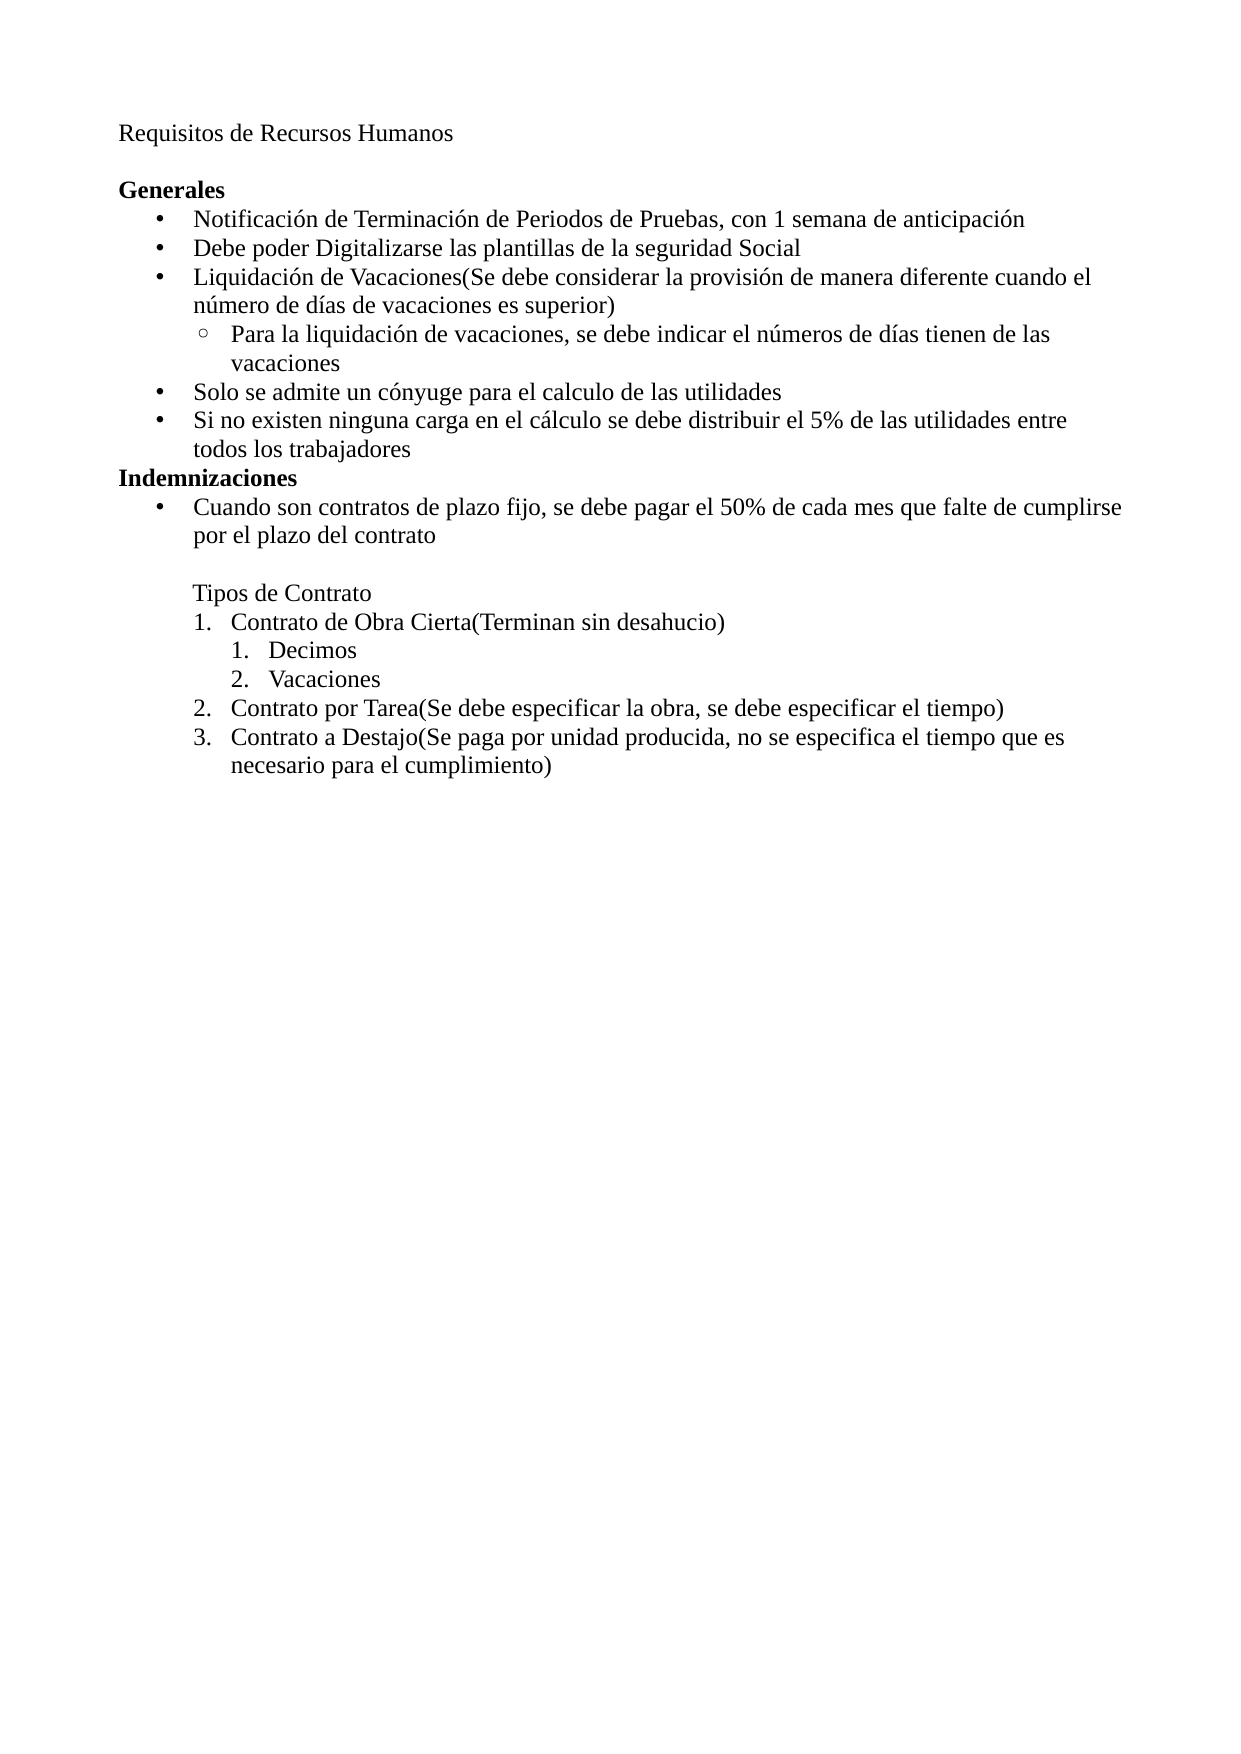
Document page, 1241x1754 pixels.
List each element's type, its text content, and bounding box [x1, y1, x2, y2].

text Requisitos de Recursos Humanos [118, 118, 1122, 147]
list Contrato por Tarea(Se debe especificar la obra, se debe especificar el tiempo) [193, 693, 1122, 722]
text Tipos de Contrato [118, 578, 1122, 607]
list Liquidación de Vacaciones(Se debe considerar la provisión de manera diferente cuando el número de días de vacaciones es superior) [156, 262, 1122, 319]
list Si no existen ninguna carga en el cálculo se debe distribuir el 5% de las utilidades entre todos los trabajadores [156, 406, 1122, 463]
list Contrato de Obra Cierta(Terminan sin desahucio) [193, 607, 1122, 636]
list Decimos [231, 636, 1122, 664]
text Generales [118, 176, 1122, 204]
list Notificación de Terminación de Periodos de Pruebas, con 1 semana de anticipación [156, 204, 1122, 233]
list Contrato a Destajo(Se paga por unidad producida, no se especifica el tiempo que es necesario para el cumplimiento) [193, 722, 1122, 779]
list Solo se admite un cónyuge para el calculo de las utilidades [156, 377, 1122, 406]
list Para la liquidación de vacaciones, se debe indicar el números de días tienen de las vacaciones [193, 319, 1122, 377]
text Indemnizaciones [118, 463, 1122, 492]
list Cuando son contratos de plazo fijo, se debe pagar el 50% de cada mes que falte de cumplirse por el plazo del contrato [156, 492, 1122, 549]
list Vacaciones [231, 664, 1122, 693]
list Debe poder Digitalizarse las plantillas de la seguridad Social [156, 233, 1122, 262]
